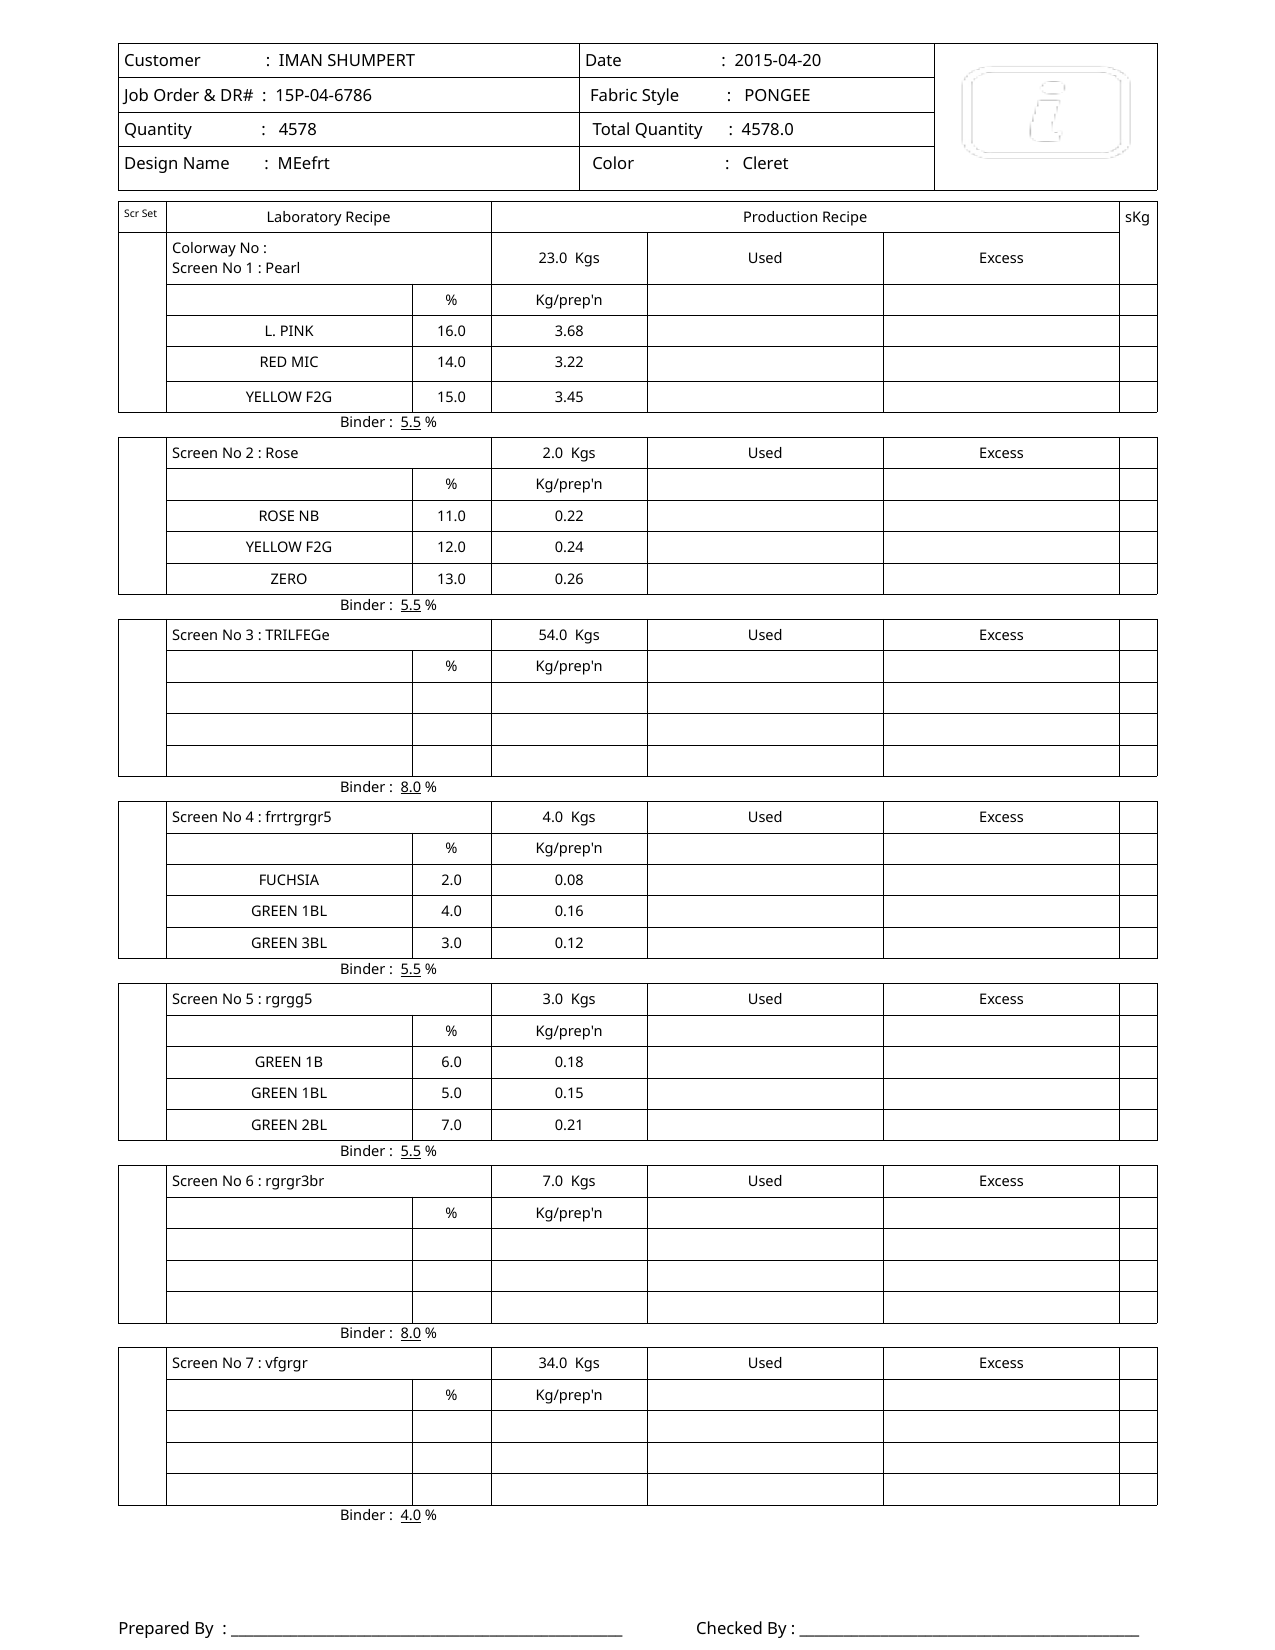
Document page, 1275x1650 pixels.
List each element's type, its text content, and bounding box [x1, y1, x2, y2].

table_header [119, 1166, 166, 1322]
table_cell [1120, 1198, 1157, 1228]
table_cell [1120, 501, 1157, 531]
table_header [1120, 1166, 1157, 1197]
table_cell [413, 1474, 491, 1504]
table_cell 2.0 [413, 865, 491, 895]
table_cell [648, 1110, 883, 1140]
table_cell L. PINK [167, 316, 412, 346]
table_header Screen No 3 : TRILFEGe [167, 620, 491, 650]
table_cell Kg/prep'n [492, 1016, 647, 1046]
table_header Used [648, 438, 883, 468]
table_header Used [648, 984, 883, 1014]
table_cell [884, 1261, 1119, 1291]
table_cell 14.0 [413, 347, 491, 381]
table_cell [648, 501, 883, 531]
table_cell [648, 382, 883, 412]
table_cell [167, 1443, 412, 1473]
table_cell % [413, 651, 491, 682]
table_cell [648, 896, 883, 927]
table_cell RED MIC [167, 347, 412, 381]
table_cell [648, 928, 883, 958]
table_cell [884, 285, 1119, 315]
table_cell Color : Cleret [580, 147, 934, 190]
table_cell 16.0 [413, 316, 491, 346]
table_cell [648, 1261, 883, 1291]
table_cell [1120, 1411, 1157, 1442]
table_cell [1120, 1292, 1157, 1322]
table_cell [1120, 683, 1157, 713]
table_header Used [648, 1166, 883, 1197]
table_cell [648, 651, 883, 682]
table_cell [492, 1443, 647, 1473]
picture [941, 48, 1148, 179]
table_cell GREEN 2BL [167, 1110, 412, 1140]
table_cell [119, 233, 166, 412]
text Binder : 8.0 % [118, 1324, 1157, 1342]
table_cell 3.68 [492, 316, 647, 346]
table_cell 3.45 [492, 382, 647, 412]
table_cell [492, 714, 647, 745]
table_cell GREEN 1BL [167, 1079, 412, 1109]
table_cell [413, 714, 491, 745]
table_cell % [413, 1380, 491, 1410]
table_cell Kg/prep'n [492, 469, 647, 500]
table_header 7.0 Kgs [492, 1166, 647, 1197]
table_cell 15.0 [413, 382, 491, 412]
table_cell YELLOW F2G [167, 532, 412, 563]
table_cell 0.24 [492, 532, 647, 563]
table_cell 0.08 [492, 865, 647, 895]
table_cell [884, 1229, 1119, 1259]
table_cell Kg/prep'n [492, 651, 647, 682]
table_cell [1120, 285, 1157, 315]
table_cell [413, 683, 491, 713]
table_cell [884, 683, 1119, 713]
table_cell [167, 1474, 412, 1504]
table_cell [884, 865, 1119, 895]
table_cell [413, 1229, 491, 1259]
table_cell [648, 746, 883, 776]
table_cell % [413, 1198, 491, 1228]
table_cell [884, 1474, 1119, 1504]
table_cell [492, 1474, 647, 1504]
table_cell [648, 1079, 883, 1109]
table_cell [884, 651, 1119, 682]
table_cell 0.21 [492, 1110, 647, 1140]
table_header Used [648, 620, 883, 650]
table_cell [884, 1016, 1119, 1046]
table_cell GREEN 3BL [167, 928, 412, 958]
table_header 3.0 Kgs [492, 984, 647, 1014]
table_cell [1120, 1443, 1157, 1473]
table_cell [648, 316, 883, 346]
table_cell [1120, 1380, 1157, 1410]
table_header Excess [884, 1348, 1119, 1379]
table_cell Quantity : 4578 [119, 113, 579, 146]
table_cell [648, 1292, 883, 1322]
table_cell [884, 501, 1119, 531]
table_cell 0.18 [492, 1047, 647, 1077]
table_cell GREEN 1B [167, 1047, 412, 1077]
text Binder : 5.5 % [118, 1141, 1157, 1160]
table_cell Colorway No : Screen No 1 : Pearl [167, 233, 491, 283]
table_header Excess [884, 438, 1119, 468]
table_cell [1120, 532, 1157, 563]
table_header [119, 984, 166, 1140]
table_header Customer : IMAN SHUMPERT [119, 44, 579, 77]
table_cell [167, 834, 412, 864]
table_cell [884, 928, 1119, 958]
table_header 2.0 Kgs [492, 438, 647, 468]
table_cell [648, 1474, 883, 1504]
table_cell [167, 1016, 412, 1046]
table_cell 12.0 [413, 532, 491, 563]
table_cell Used [648, 233, 883, 283]
table_cell [1120, 1047, 1157, 1077]
table_header Screen No 7 : vfgrgr [167, 1348, 491, 1379]
table_cell % [413, 285, 491, 315]
table_cell [884, 714, 1119, 745]
table_cell [648, 1229, 883, 1259]
table_cell [167, 469, 412, 500]
table_header Excess [884, 620, 1119, 650]
table_cell [884, 1443, 1119, 1473]
table_cell [167, 714, 412, 745]
table_header [1120, 438, 1157, 468]
table_cell Kg/prep'n [492, 1380, 647, 1410]
table_cell Design Name : MEefrt [119, 147, 579, 190]
table_header Screen No 4 : frrtrgrgr5 [167, 802, 491, 832]
table_cell 0.26 [492, 564, 647, 594]
table_cell 0.16 [492, 896, 647, 927]
table_cell [167, 1198, 412, 1228]
table_cell Kg/prep'n [492, 1198, 647, 1228]
table_cell 4.0 [413, 896, 491, 927]
table_header Laboratory Recipe [167, 202, 491, 232]
table_cell [648, 1016, 883, 1046]
table_cell [167, 1229, 412, 1259]
table_cell [1120, 1016, 1157, 1046]
table_cell 0.22 [492, 501, 647, 531]
table_cell [884, 564, 1119, 594]
table_cell [167, 1411, 412, 1442]
table_cell GREEN 1BL [167, 896, 412, 927]
table_cell Excess [884, 233, 1119, 283]
table_cell [648, 1380, 883, 1410]
text Binder : 5.5 % [118, 959, 1157, 978]
table_cell [413, 1261, 491, 1291]
table_cell [648, 865, 883, 895]
table_cell [884, 1198, 1119, 1228]
table_cell [1120, 1110, 1157, 1140]
table_cell [1120, 347, 1157, 381]
table_cell [884, 1079, 1119, 1109]
table_cell [648, 532, 883, 563]
table_cell [167, 651, 412, 682]
table_header Date : 2015-04-20 [580, 44, 934, 77]
table_header [119, 438, 166, 594]
table_cell % [413, 1016, 491, 1046]
table_cell [492, 746, 647, 776]
table_cell [884, 1110, 1119, 1140]
table_header 4.0 Kgs [492, 802, 647, 832]
table_header 34.0 Kgs [492, 1348, 647, 1379]
table_cell 0.12 [492, 928, 647, 958]
table_cell [1120, 651, 1157, 682]
table_cell [884, 382, 1119, 412]
table_header Scr Set [119, 202, 166, 232]
table_cell Job Order & DR# : 15P-04-6786 [119, 78, 579, 112]
table_header 54.0 Kgs [492, 620, 647, 650]
text Binder : 5.5 % [118, 413, 1157, 432]
table_cell 7.0 [413, 1110, 491, 1140]
table_cell [492, 1229, 647, 1259]
table_header Screen No 2 : Rose [167, 438, 491, 468]
table_cell [1120, 1079, 1157, 1109]
table_header Excess [884, 984, 1119, 1014]
table_header [119, 802, 166, 958]
table_cell [413, 746, 491, 776]
table_cell [648, 564, 883, 594]
table_header [935, 44, 1157, 190]
table_cell 13.0 [413, 564, 491, 594]
text Binder : 8.0 % [118, 777, 1157, 796]
table_cell [167, 746, 412, 776]
table_header [119, 620, 166, 776]
table_cell [648, 285, 883, 315]
table_cell FUCHSIA [167, 865, 412, 895]
table_cell [884, 1380, 1119, 1410]
table_header sKg [1120, 202, 1157, 283]
table_cell [648, 1047, 883, 1077]
table_cell [413, 1292, 491, 1322]
table_cell [492, 1261, 647, 1291]
table_header [1120, 620, 1157, 650]
table_cell % [413, 469, 491, 500]
text Binder : 4.0 % [118, 1506, 1157, 1524]
table_header Screen No 6 : rgrgr3br [167, 1166, 491, 1197]
table_cell [884, 469, 1119, 500]
table_cell [1120, 1261, 1157, 1291]
table_cell [884, 1292, 1119, 1322]
table_cell [1120, 896, 1157, 927]
table_cell [884, 896, 1119, 927]
table_cell 23.0 Kgs [492, 233, 647, 283]
table_header Production Recipe [492, 202, 1119, 232]
table_cell [167, 1261, 412, 1291]
table_cell [1120, 564, 1157, 594]
table_header Excess [884, 1166, 1119, 1197]
table_cell Kg/prep'n [492, 834, 647, 864]
table_cell 3.0 [413, 928, 491, 958]
table_cell [1120, 834, 1157, 864]
table_cell [884, 746, 1119, 776]
table_cell [648, 469, 883, 500]
table_cell [648, 1411, 883, 1442]
table_cell [413, 1443, 491, 1473]
table_cell [884, 1411, 1119, 1442]
table_cell [167, 1292, 412, 1322]
table_header [1120, 1348, 1157, 1379]
table_cell [1120, 928, 1157, 958]
table_cell [1120, 469, 1157, 500]
table_cell [1120, 382, 1157, 412]
table_cell [1120, 746, 1157, 776]
table_cell [648, 1198, 883, 1228]
table_cell [492, 1292, 647, 1322]
table_cell 0.15 [492, 1079, 647, 1109]
table_cell 6.0 [413, 1047, 491, 1077]
table_cell Fabric Style : PONGEE [580, 78, 934, 112]
table_cell 11.0 [413, 501, 491, 531]
table_header [1120, 984, 1157, 1014]
table_header Excess [884, 802, 1119, 832]
table_cell [167, 1380, 412, 1410]
table_cell [648, 1443, 883, 1473]
table_cell [492, 683, 647, 713]
table_cell [884, 834, 1119, 864]
table_cell [492, 1411, 647, 1442]
table_cell [1120, 1229, 1157, 1259]
table_cell Total Quantity : 4578.0 [580, 113, 934, 146]
table_cell 5.0 [413, 1079, 491, 1109]
text Binder : 5.5 % [118, 595, 1157, 614]
table_cell [884, 316, 1119, 346]
table_header Screen No 5 : rgrgg5 [167, 984, 491, 1014]
table_cell [648, 714, 883, 745]
table_cell [167, 285, 412, 315]
table_cell ROSE NB [167, 501, 412, 531]
table_cell [1120, 316, 1157, 346]
table_header Used [648, 802, 883, 832]
table_cell [648, 834, 883, 864]
table_cell [1120, 1474, 1157, 1504]
table_cell [648, 683, 883, 713]
table_cell Kg/prep'n [492, 285, 647, 315]
table_cell [413, 1411, 491, 1442]
table_cell [1120, 714, 1157, 745]
table_cell 3.22 [492, 347, 647, 381]
table_header Used [648, 1348, 883, 1379]
table_header [119, 1348, 166, 1504]
table_cell [648, 347, 883, 381]
table_cell [884, 347, 1119, 381]
table_cell [1120, 865, 1157, 895]
table_cell YELLOW F2G [167, 382, 412, 412]
table_cell [884, 1047, 1119, 1077]
table_cell % [413, 834, 491, 864]
table_header [1120, 802, 1157, 832]
table_cell [884, 532, 1119, 563]
table_cell [167, 683, 412, 713]
table_cell ZERO [167, 564, 412, 594]
